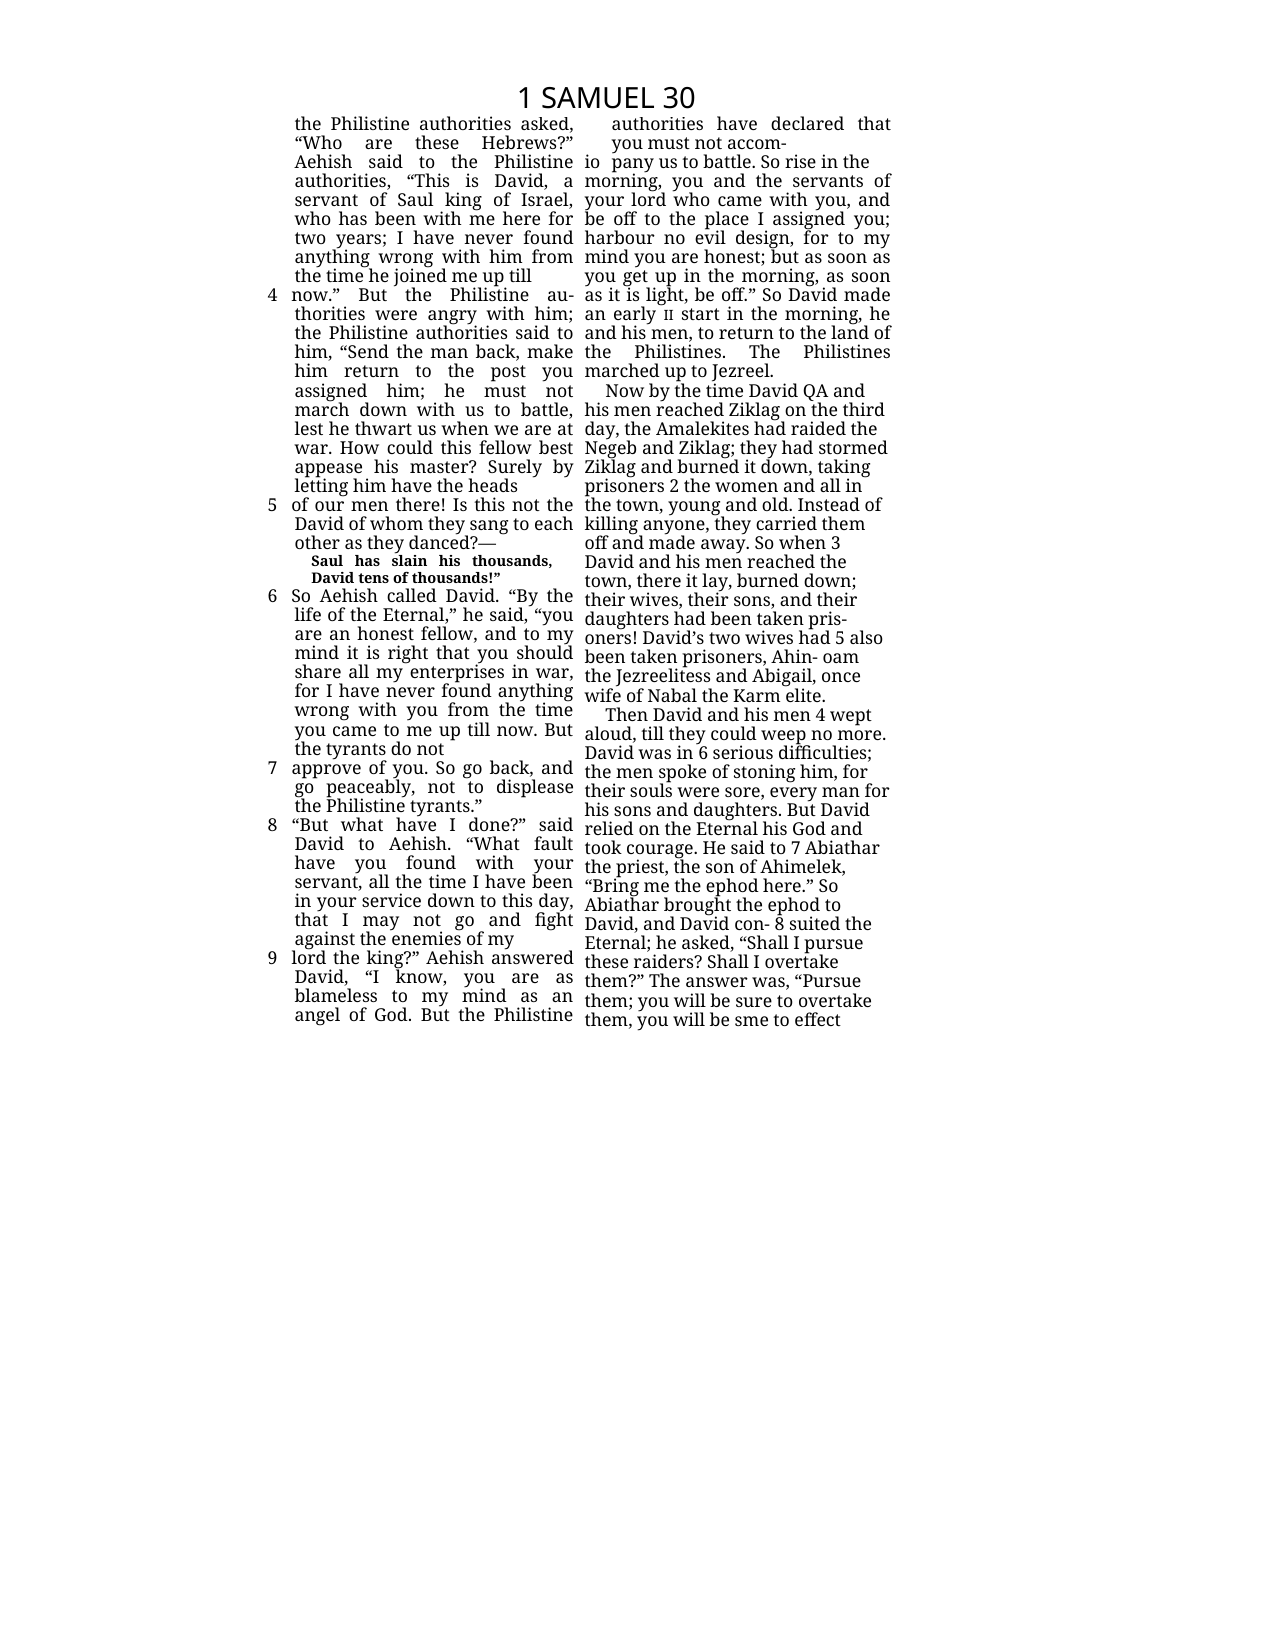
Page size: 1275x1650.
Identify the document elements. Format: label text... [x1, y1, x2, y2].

text Now by the time David QA and his men reached Ziklag on the third day, the Amalekites had raided the Negeb and Zik­lag; they had stormed Ziklag and burned it down, taking prisoners 2 the women and all in the town, young and old. Instead of kill­ing anyone, they carried them off and made away. So when 3 David and his men reached the town, there it lay, burned down; their wives, their sons, and their daughters had been taken pris­oners! David’s two wives had 5 also been taken prisoners, Ahin- oam the Jezreelitess and Abi­gail, once wife of Nabal the Karm elite. [584, 382, 891, 706]
text morning, you and the servants of your lord who came with you, and be off to the place I assigned you; harbour no evil design, for to my mind you are honest; but as soon as you get up in the morning, as soon as it is light, be off.” So David made an early ii start in the morning, he and his men, to return to the land of the Philistines. The Philistines marched up to Jezreel. [584, 172, 891, 382]
list of our men there! Is this not the David of whom they sang to each other as they danced?— [267, 496, 574, 553]
list “But what have I done?” said David to Aehish. “What fault have you found with your servant, all the time I have been in your service down to this day, that I may not go and fight against the enemies of my [267, 816, 574, 949]
list authorities have de­clared that you must not accom- [584, 115, 891, 153]
text Saul has slain his thousands, David tens of thousands!” [311, 553, 553, 587]
list now.” But the Philistine au­thorities were angry with him; the Philistine authorities said to him, “Send the man back, make him return to the post you assigned him; he must not march down with us to battle, lest he thwart us when we are at war. How could this fellow best appease his master? Surely by letting him have the heads [267, 286, 574, 496]
text Then David and his men 4 wept aloud, till they could weep no more. David was in 6 serious difficulties; the men spoke of stoning him, for their souls were sore, every man for his sons and daughters. But David relied on the Eternal his God and took courage. He said to 7 Abiathar the priest, the son of Ahimelek, “Bring me the ephod here.” So Abiathar brought the ephod to David, and David con- 8 suited the Eternal; he asked, “Shall I pursue these raiders? Shall I overtake them?” The answer was, “Pursue them; you will be sure to overtake them, you will be sme to effect [584, 706, 891, 1030]
list approve of you. So go back, and go peaceably, not to dis­please the Philistine tyrants.” [267, 759, 574, 816]
text io pany us to battle. So rise in the [584, 153, 891, 172]
list lord the king?” Aehish an­swered David, “I know, you are as blameless to my mind as an angel of God. But the Philistine [267, 949, 574, 1026]
text the Philistine authorities asked, “Who are these Hebrews?” Aehish said to the Philistine authorities, “This is David, a servant of Saul king of Israel, who has been with me here for two years; I have never found anything wrong with him from the time he joined me up till [294, 115, 574, 286]
list So Aehish called David. “By the life of the Eternal,” he said, “you are an honest fellow, and to my mind it is right that you should share all my enterprises in war, for I have never found anything wrong with you from the time you came to me up till now. But the tyrants do not [267, 587, 574, 759]
